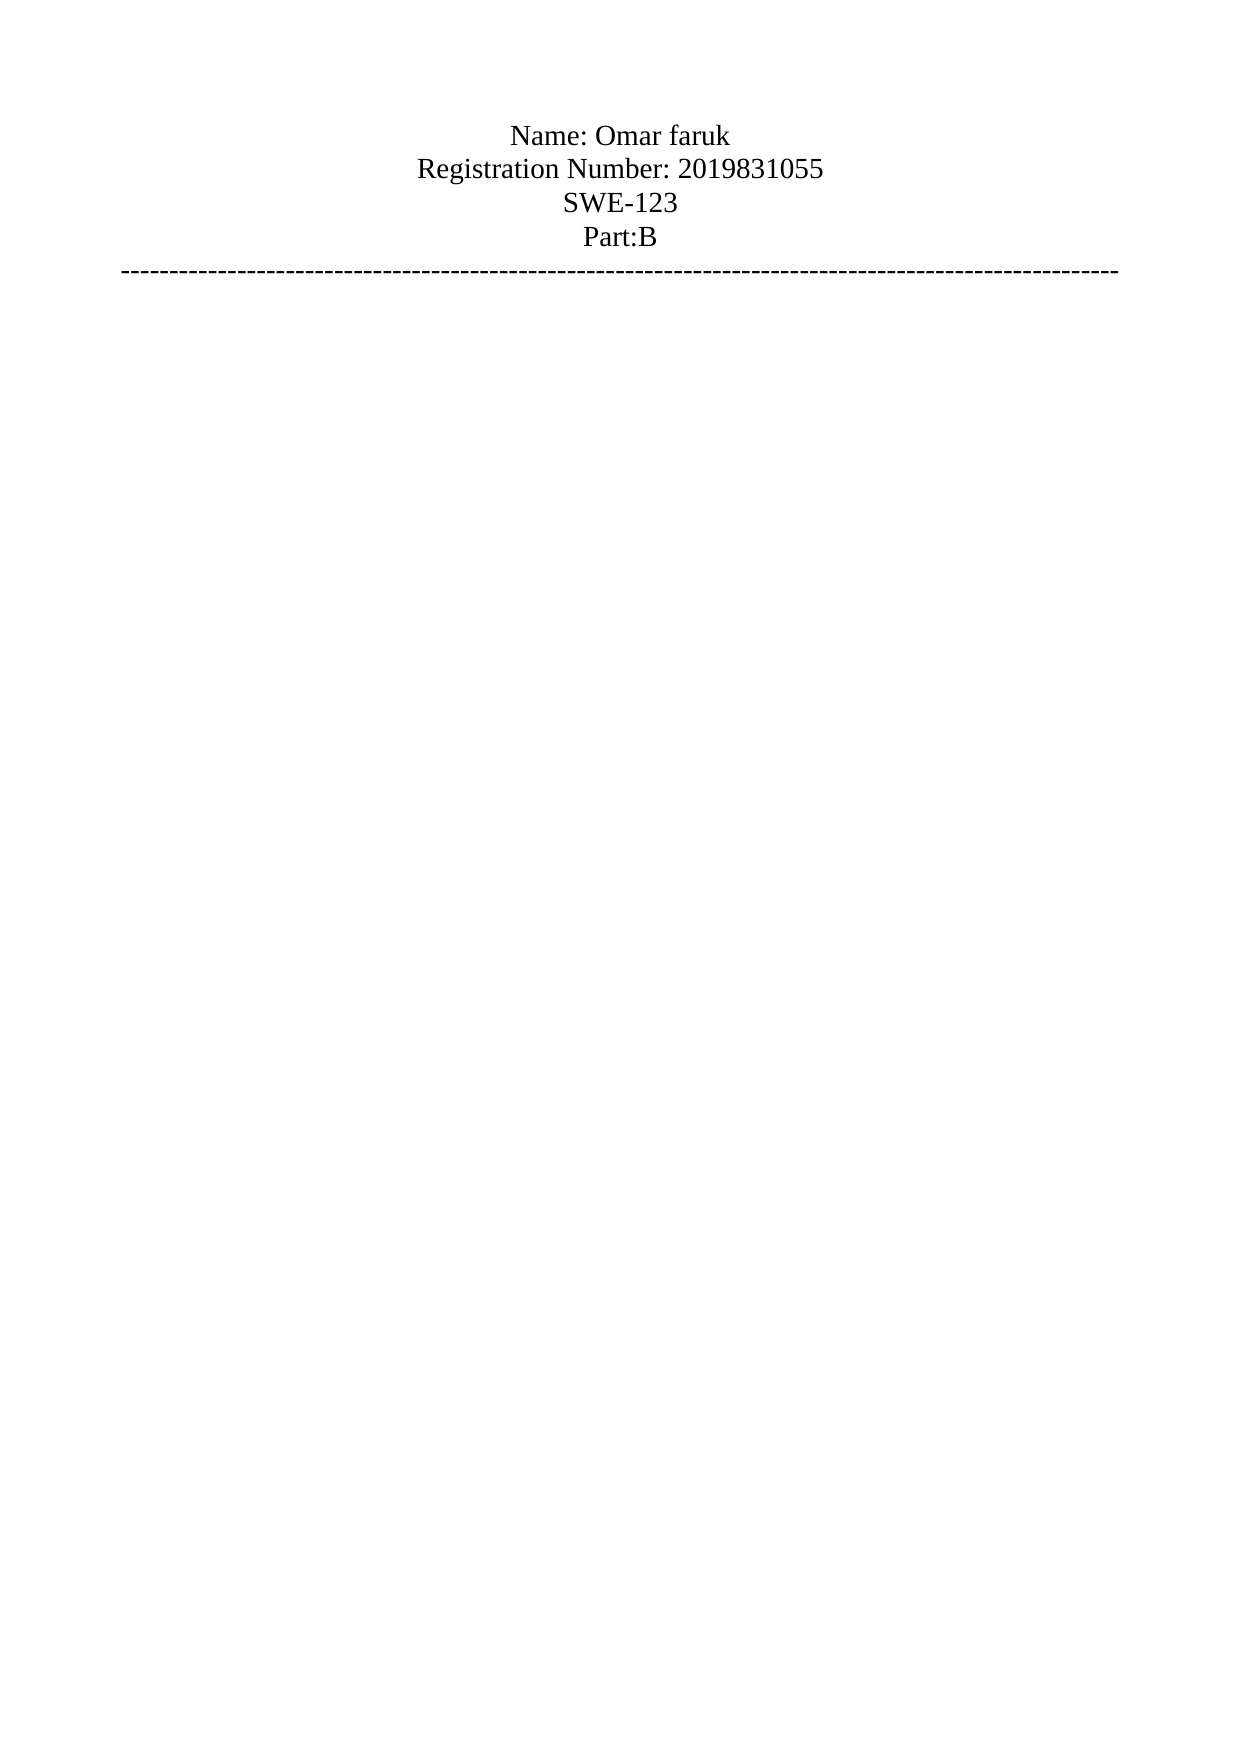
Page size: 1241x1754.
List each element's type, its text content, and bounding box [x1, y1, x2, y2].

text SWE-123 [118, 185, 1122, 219]
text ------------------------------------------------------------------------------------------------------- [118, 252, 1122, 286]
text Name: Omar faruk [118, 118, 1122, 152]
text Part:B [118, 219, 1122, 252]
text Registration Number: 2019831055 [118, 152, 1122, 185]
